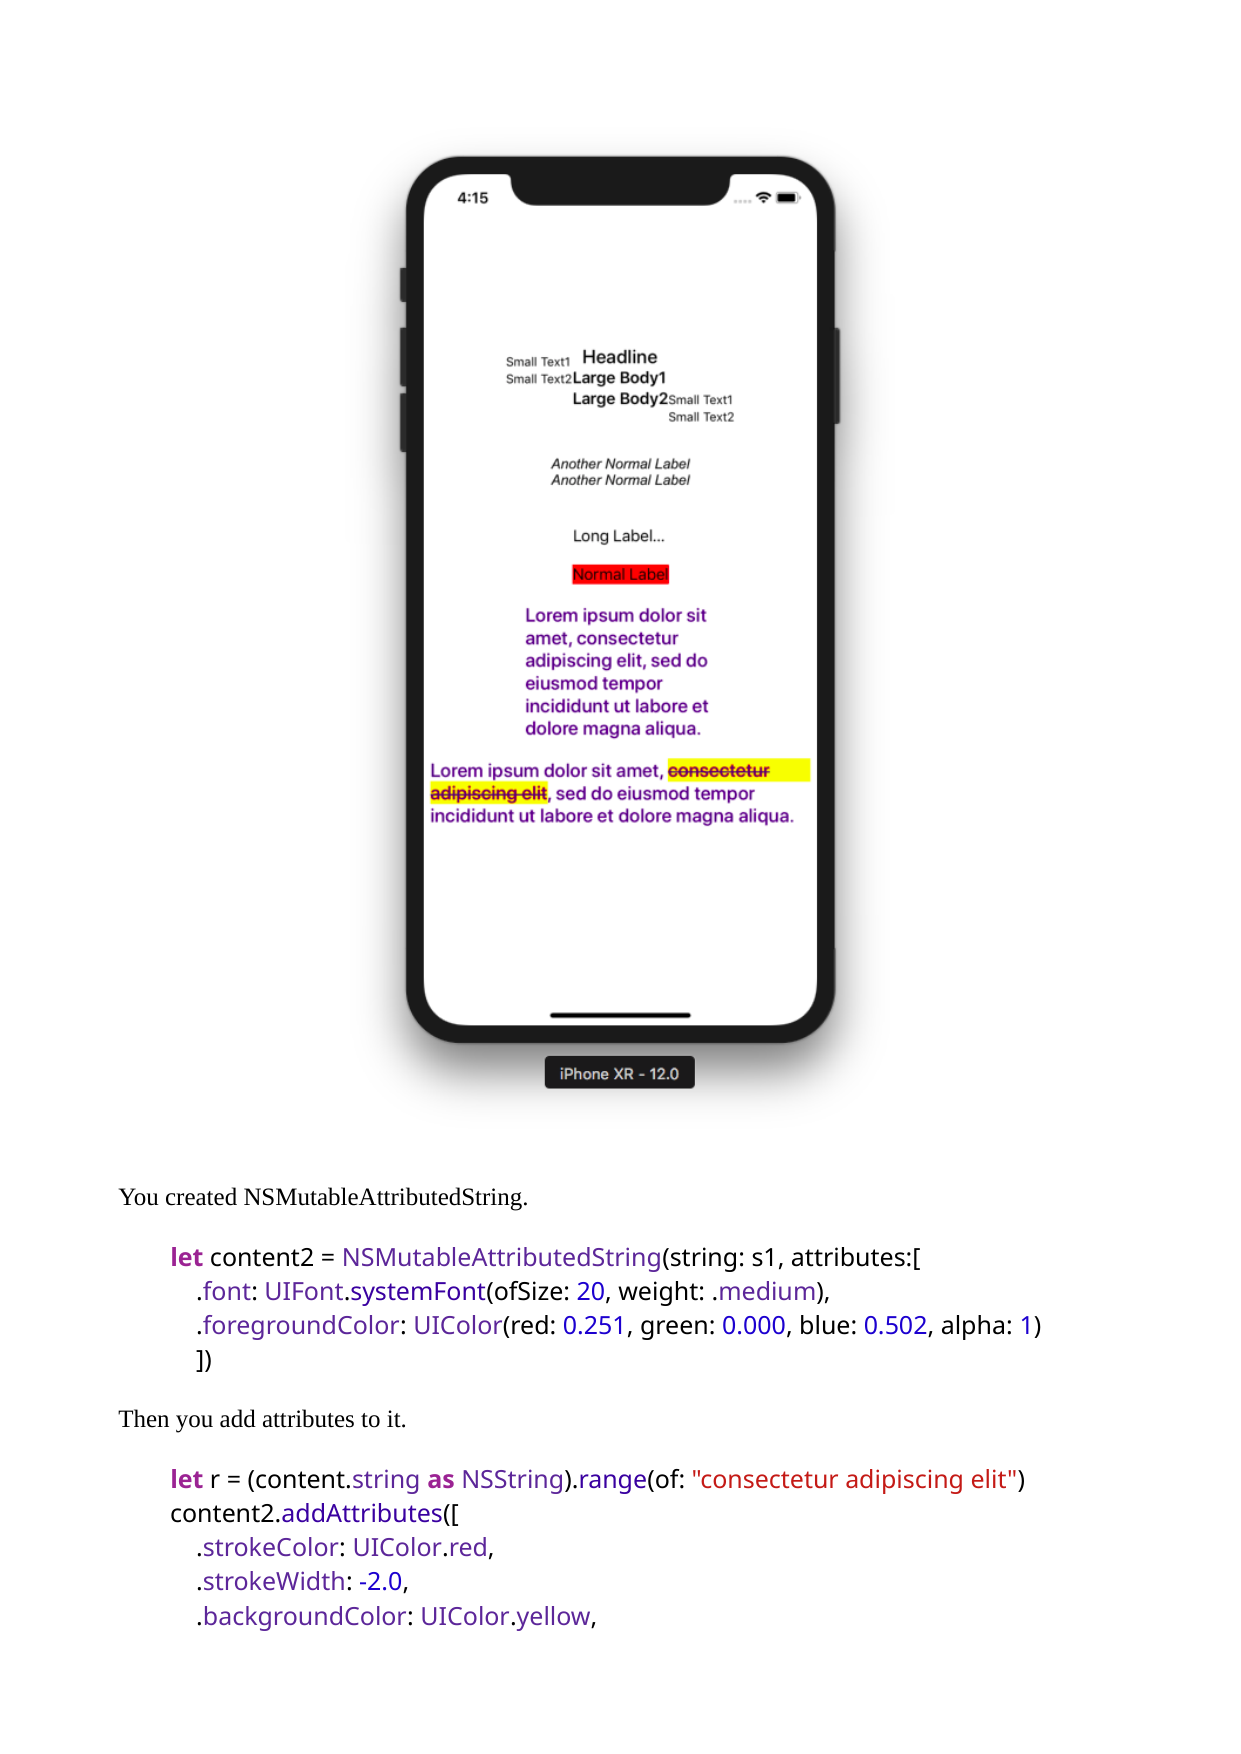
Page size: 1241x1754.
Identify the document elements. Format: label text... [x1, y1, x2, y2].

picture [330, 118, 911, 1138]
text .foregroundColor: UIColor(red: 0.251, green: 0.000, blue: 0.502, alpha: 1) [118, 1307, 1122, 1342]
text content2.addAttributes([ [118, 1496, 1122, 1530]
text ]) [118, 1342, 1122, 1376]
text let r = (content.string as NSString).range(of: "consectetur adipiscing elit") [118, 1462, 1122, 1496]
text .backgroundColor: UIColor.yellow, [118, 1598, 1122, 1632]
text .strokeWidth: -2.0, [118, 1564, 1122, 1598]
text let content2 = NSMutableAttributedString(string: s1, attributes:[ [118, 1239, 1122, 1273]
text Then you add attributes to it. [118, 1404, 1122, 1433]
text You created NSMutableAttributedString. [118, 1182, 1122, 1211]
text .font: UIFont.systemFont(ofSize: 20, weight: .medium), [118, 1273, 1122, 1307]
text .strokeColor: UIColor.red, [118, 1530, 1122, 1564]
